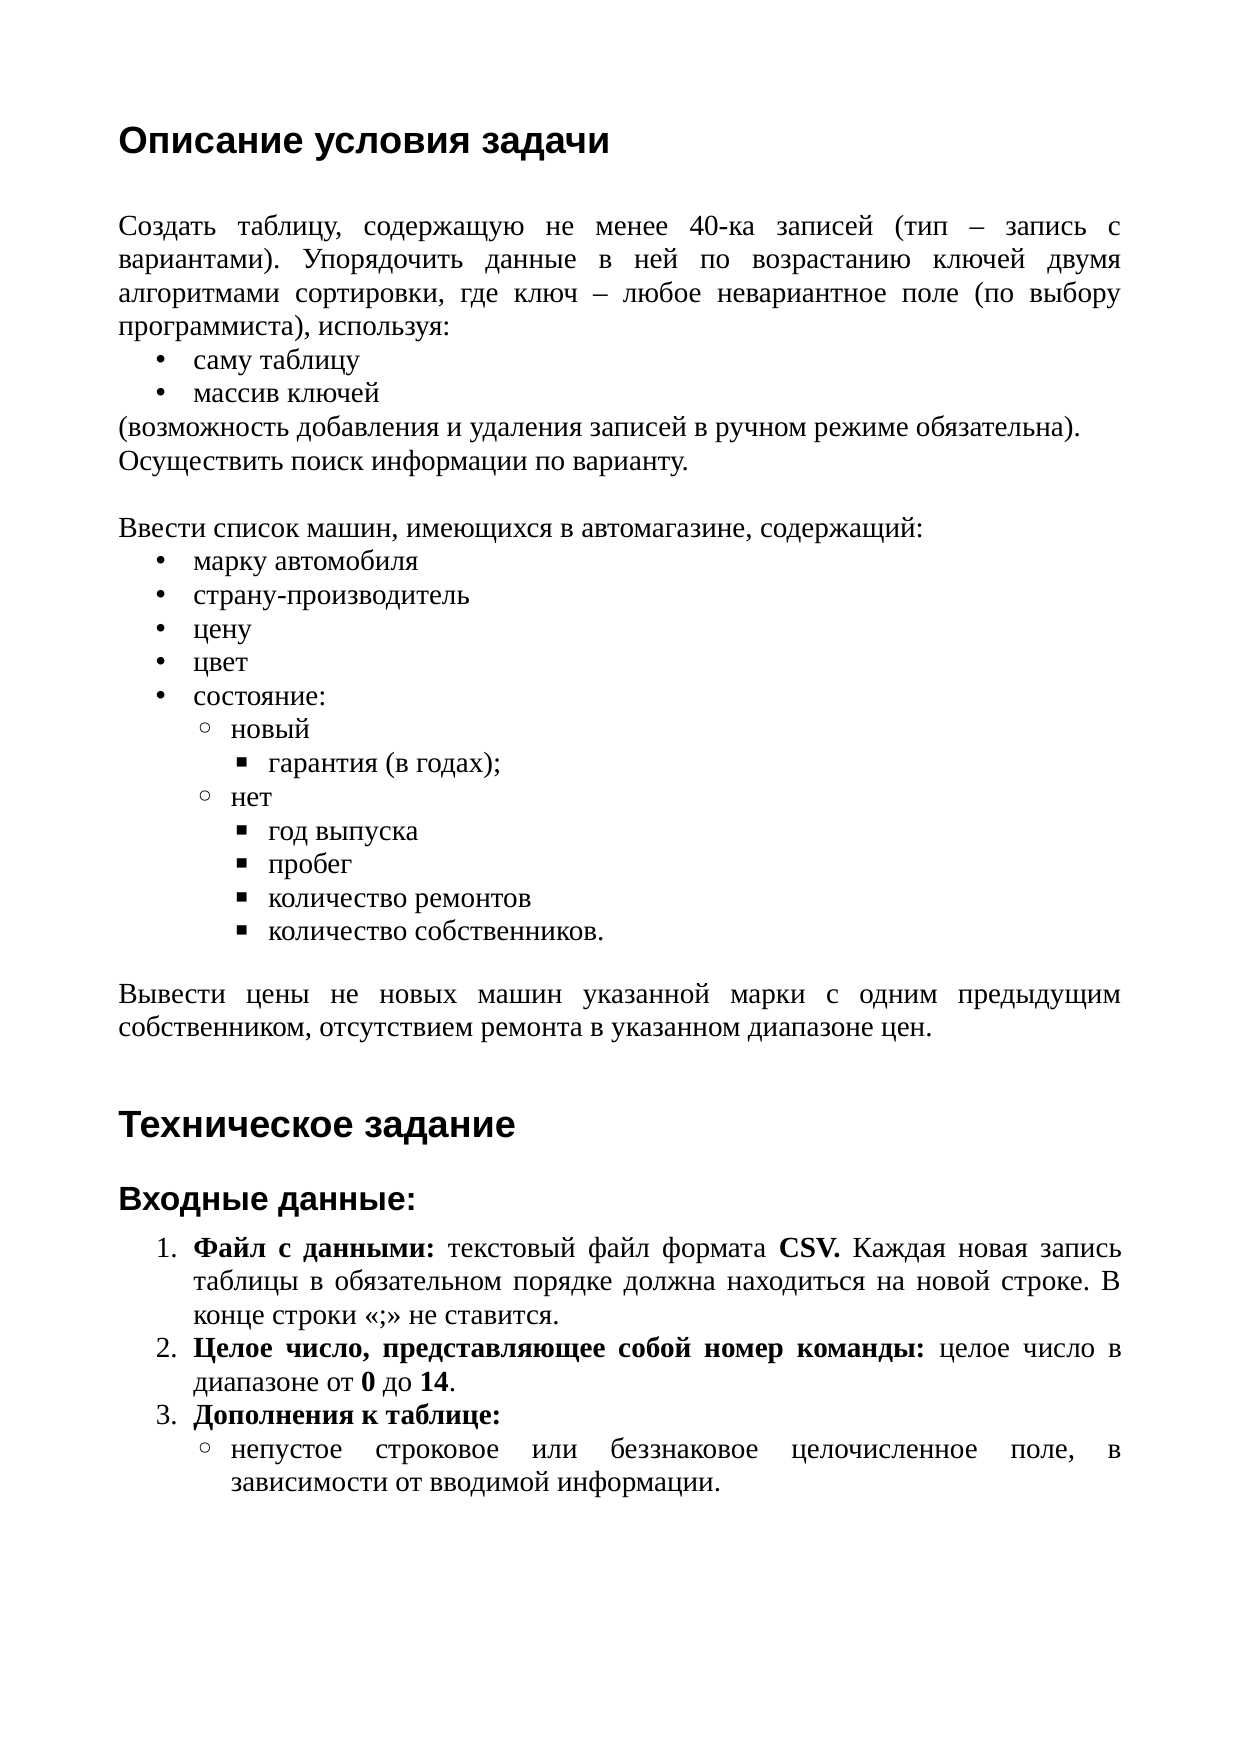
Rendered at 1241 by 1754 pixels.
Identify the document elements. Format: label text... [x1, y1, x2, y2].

text Создать таблицу, содержащую не менее 40-ка записей (тип – запись с вариантами). Упорядочить данные в ней по возрастанию ключей двумя алгоритмами сортировки, где ключ – любое невариантное поле (по выбору программиста), используя: [118, 174, 1122, 342]
list непустое строковое или беззнаковое целочисленное поле, в зависимости от вводимой информации. [193, 1431, 1122, 1498]
text (возможность добавления и удаления записей в ручном режиме обязательна). [118, 409, 1122, 443]
list Файл с данными: текстовый файл формата CSV. Каждая новая запись таблицы в обязательном порядке должна находиться на новой строке. В конце строки «;» не ставится. [156, 1230, 1122, 1330]
list массив ключей [156, 376, 1122, 409]
list новый [193, 712, 1122, 745]
list цену [156, 611, 1122, 644]
subtitle Описание условия задачи [118, 118, 1122, 162]
list Вывести цены не новых машин указанной марки с одним предыдущим собственником, отсутствием ремонта в указанном диапазоне цен. [118, 976, 1122, 1043]
list гарантия (в годах); [231, 745, 1122, 779]
text Осуществить поиск информации по варианту. [118, 443, 1122, 476]
list марку автомобиля [156, 543, 1122, 577]
list цвет [156, 644, 1122, 678]
list саму таблицу [156, 342, 1122, 376]
list год выпуска [231, 813, 1122, 846]
subtitle Входные данные: [118, 1178, 1122, 1217]
list пробег [231, 846, 1122, 880]
text Ввести список машин, имеющихся в автомагазине, содержащий: [118, 476, 1122, 543]
list количество собственников. [231, 913, 1122, 947]
list состояние: [156, 678, 1122, 712]
list Целое число, представляющее собой номер команды: целое число в диапазоне от 0 до 14. [156, 1330, 1122, 1397]
subtitle Техническое задание [118, 1102, 1122, 1145]
list Дополнения к таблице: [156, 1397, 1122, 1431]
list страну-производитель [156, 577, 1122, 611]
list нет [193, 779, 1122, 813]
list количество ремонтов [231, 880, 1122, 913]
